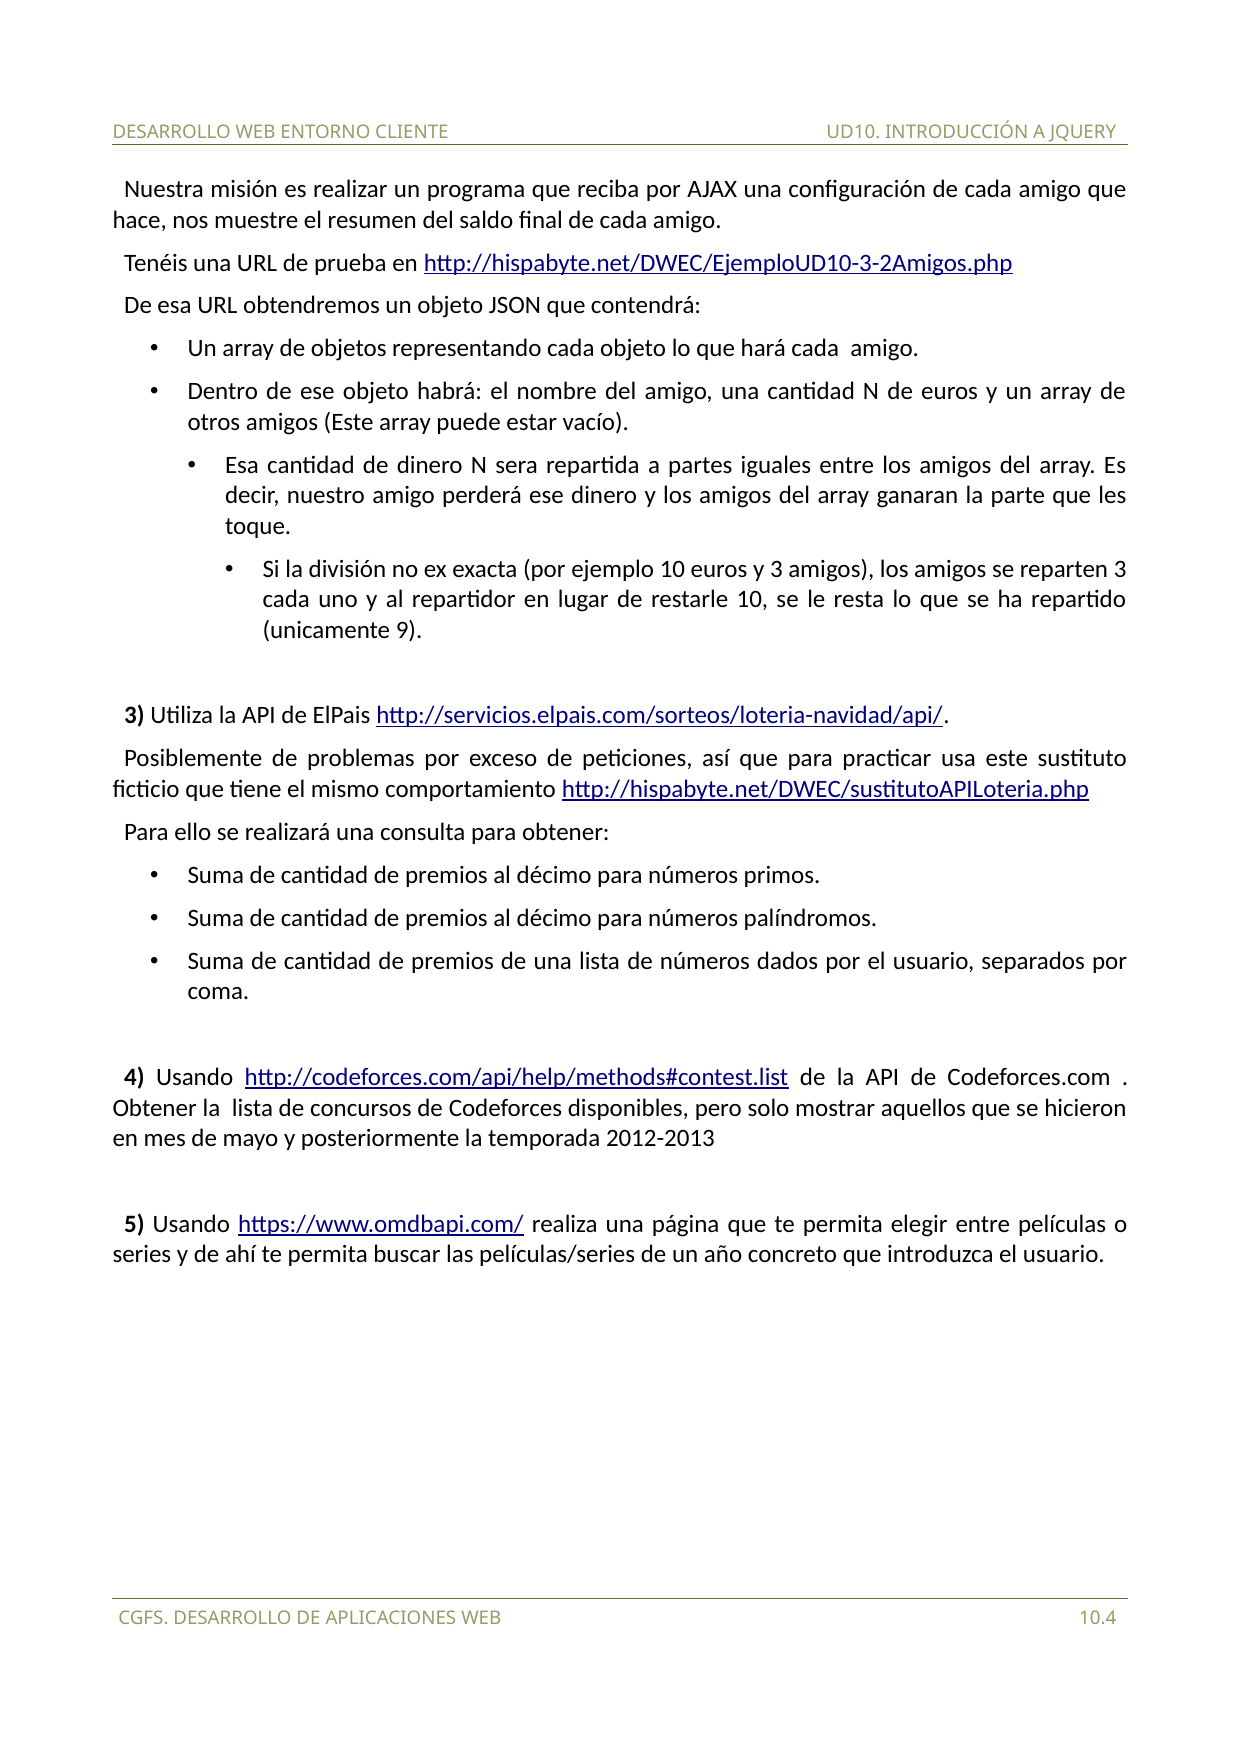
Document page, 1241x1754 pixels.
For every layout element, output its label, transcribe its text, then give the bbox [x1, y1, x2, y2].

text Nuestra misión es realizar un programa que reciba por AJAX una configuración de cada amigo que hace, nos muestre el resumen del saldo final de cada amigo. [112, 173, 1128, 234]
list Dentro de ese objeto habrá: el nombre del amigo, una cantidad N de euros y un array de otros amigos (Este array puede estar vacío). [150, 375, 1128, 436]
text 5) Usando https://www.omdbapi.com/ realiza una página que te permita elegir entre películas o series y de ahí te permita buscar las películas/series de un año concreto que introduzca el usuario. [112, 1208, 1128, 1269]
list Suma de cantidad de premios al décimo para números palíndromos. [150, 902, 1128, 932]
list Esa cantidad de dinero N sera repartida a partes iguales entre los amigos del array. Es decir, nuestro amigo perderá ese dinero y los amigos del array ganaran la parte que les toque. [187, 449, 1128, 540]
text 3) Utiliza la API de ElPais http://servicios.elpais.com/sorteos/loteria-navidad/api/. [112, 700, 1128, 730]
text 4) Usando http://codeforces.com/api/help/methods#contest.list de la API de Codeforces.com . Obtener la lista de concursos de Codeforces disponibles, pero solo mostrar aquellos que se hicieron en mes de mayo y posteriormente la temporada 2012-2013 [112, 1061, 1128, 1153]
text Tenéis una URL de prueba en http://hispabyte.net/DWEC/EjemploUD10-3-2Amigos.php [112, 247, 1128, 277]
list Si la división no ex exacta (por ejemplo 10 euros y 3 amigos), los amigos se reparten 3 cada uno y al repartidor en lugar de restarle 10, se le resta lo que se ha repartido (unicamente 9). [225, 553, 1128, 644]
list Un array de objetos representando cada objeto lo que hará cada amigo. [150, 332, 1128, 363]
text Para ello se realizará una consulta para obtener: [112, 816, 1128, 847]
text De esa URL obtendremos un objeto JSON que contendrá: [112, 289, 1128, 320]
list Suma de cantidad de premios de una lista de números dados por el usuario, separados por coma. [150, 945, 1128, 1006]
list Suma de cantidad de premios al décimo para números primos. [150, 859, 1128, 889]
text Posiblemente de problemas por exceso de peticiones, así que para practicar usa este sustituto ficticio que tiene el mismo comportamiento http://hispabyte.net/DWEC/sustitutoAPILoteria.php [112, 743, 1128, 804]
